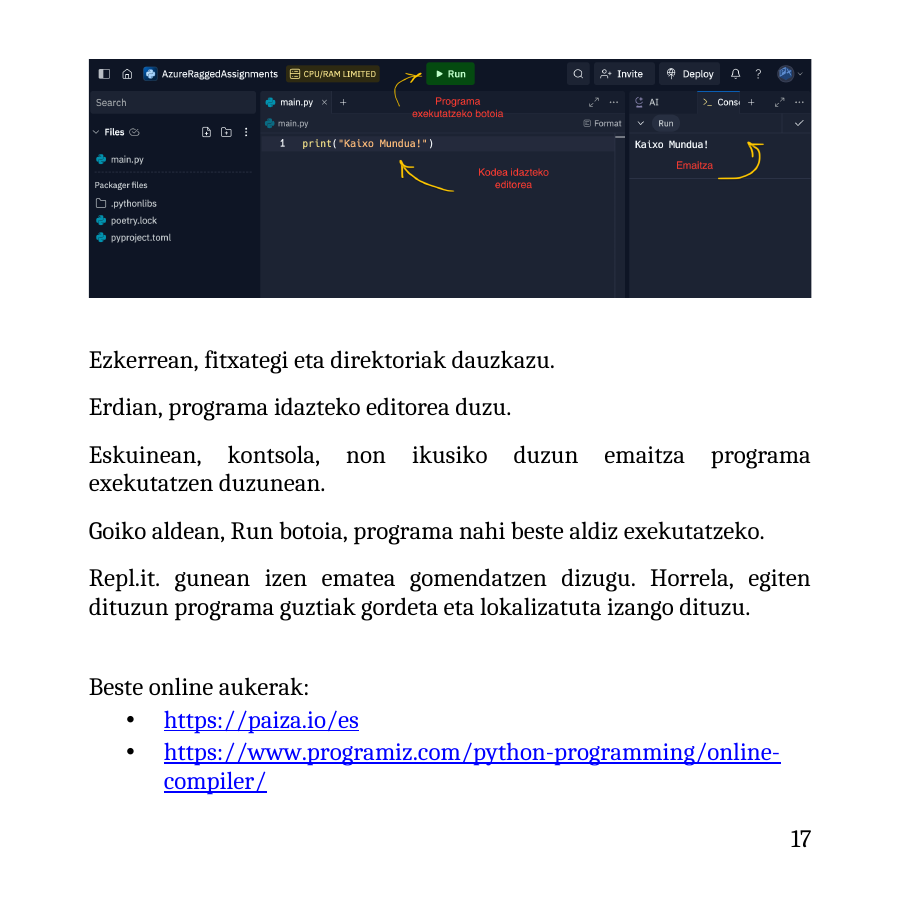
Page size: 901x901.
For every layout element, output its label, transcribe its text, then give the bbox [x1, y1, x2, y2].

text Beste online aukerak: [89, 673, 811, 702]
picture [88, 59, 812, 298]
text Goiko aldean, Run botoia, programa nahi beste aldiz exekutatzeko. [89, 517, 811, 546]
text Repl.it. gunean izen ematea gomendatzen dizugu. Horrela, egiten dituzun programa guztiak gordeta eta lokalizatuta izango dituzu. [89, 564, 811, 622]
list https://www.programiz.com/python-programming/online-compiler/ [126, 738, 811, 796]
text Ezkerrean, fitxategi eta direktoriak dauzkazu. [89, 346, 811, 374]
list https://paiza.io/es [126, 706, 811, 734]
text Erdian, programa idazteko editorea duzu. [89, 393, 811, 422]
text Eskuinean, kontsola, non ikusiko duzun emaitza programa exekutatzen duzunean. [89, 441, 811, 498]
